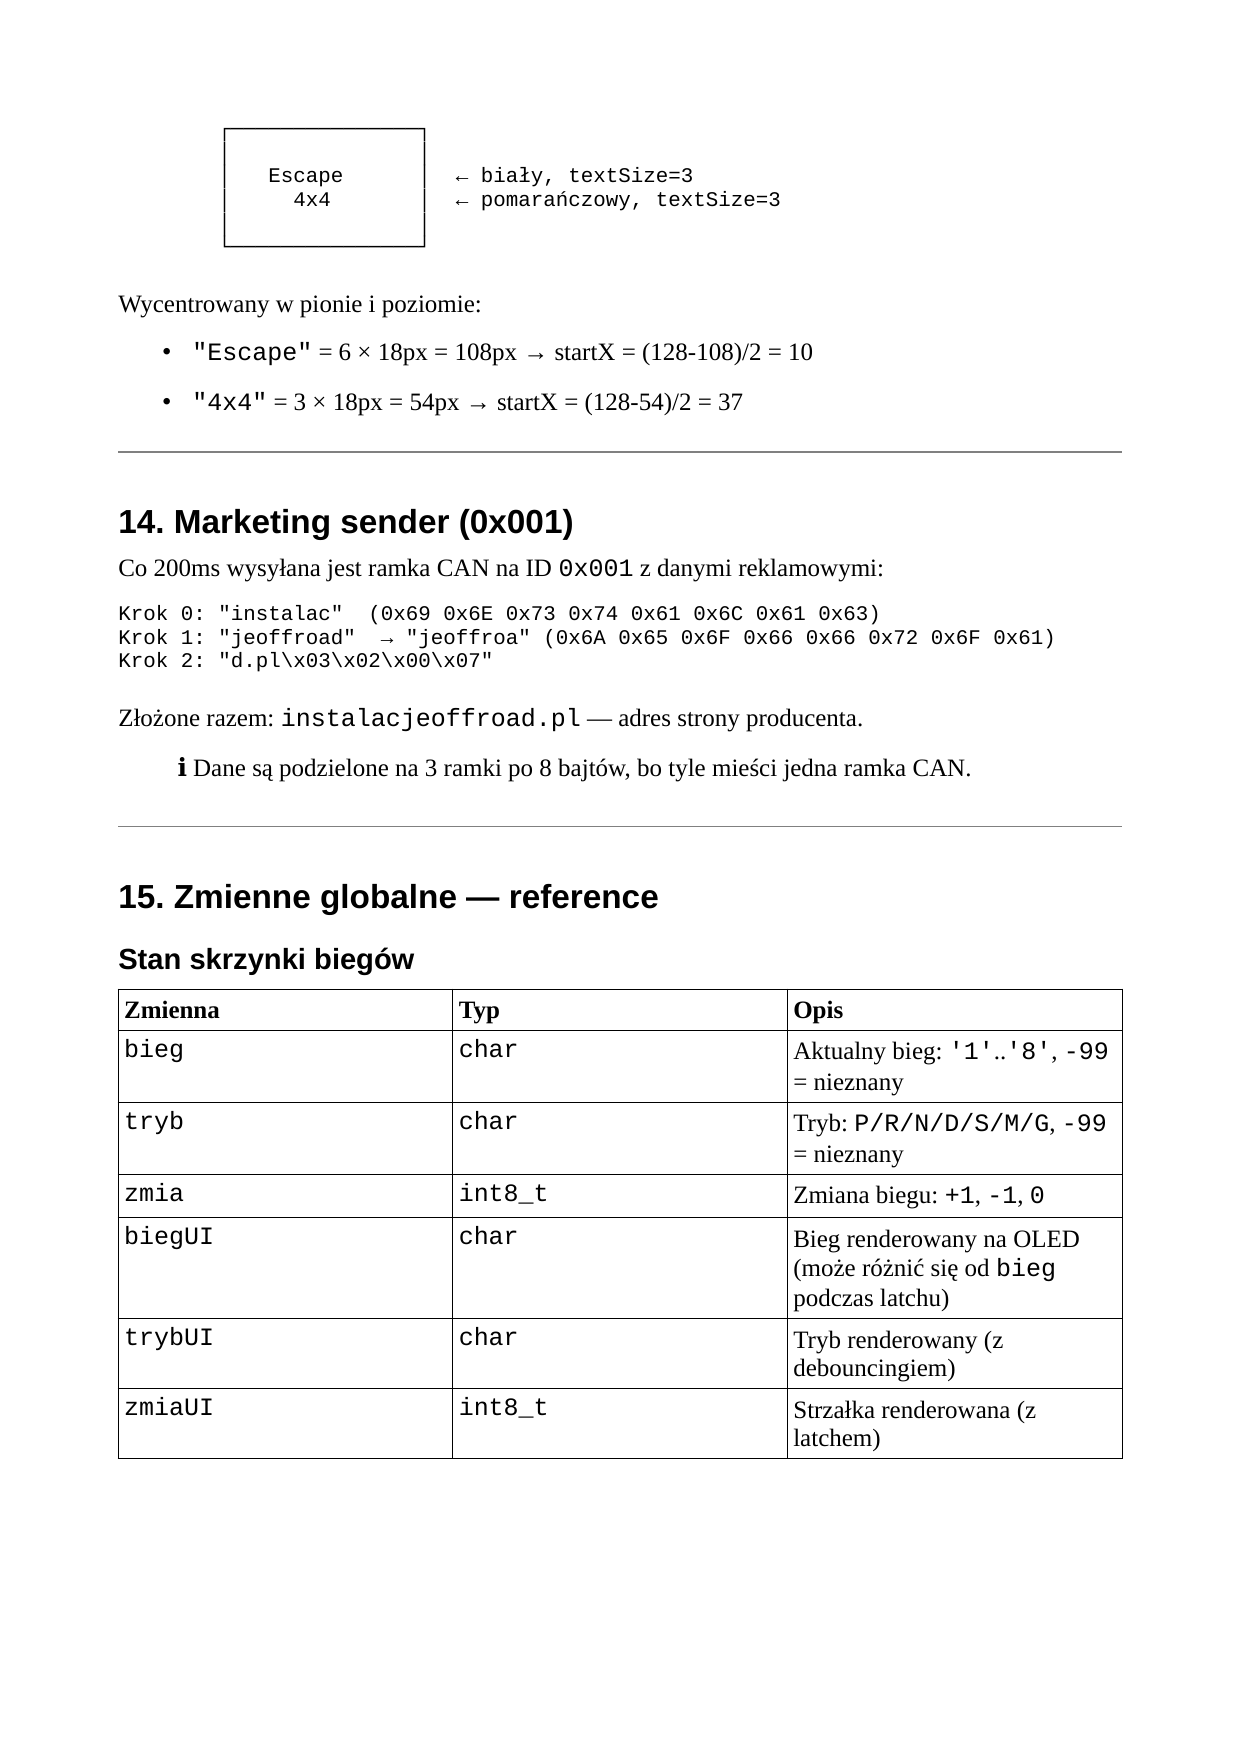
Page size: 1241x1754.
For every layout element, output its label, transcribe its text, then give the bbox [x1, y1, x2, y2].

subtitle Stan skrzynki biegów [118, 942, 1122, 976]
subtitle 14. Marketing sender (0x001) [118, 502, 1122, 541]
text Złożone razem: instalacjeoffroad.pl — adres strony producenta. [118, 703, 1122, 734]
table_cell zmiaUI [119, 1389, 452, 1458]
text Co 200ms wysyłana jest ramka CAN na ID 0x001 z danymi reklamowymi: [118, 553, 1122, 584]
table_cell char [453, 1319, 787, 1388]
text ┌───────────────┐ │ │ │ Escape │ ← biały, textSize=3 │ 4x4 │ ← pomarańczowy, textSize=3 │ │ └───────────────┘ [118, 118, 1122, 260]
table_cell biegUI [119, 1218, 452, 1318]
table_cell zmia [119, 1175, 452, 1217]
table_header Typ [453, 990, 787, 1030]
text Wycentrowany w pionie i poziomie: [118, 289, 1122, 318]
table_cell Tryb renderowany (z debouncingiem) [788, 1319, 1122, 1388]
table_cell char [453, 1218, 787, 1318]
table_cell Zmiana biegu: +1, -1, 0 [788, 1175, 1122, 1217]
table_cell Bieg renderowany na OLED (może różnić się od bieg podczas latchu) [788, 1218, 1122, 1318]
table_cell Strzałka renderowana (z latchem) [788, 1389, 1122, 1458]
table_cell int8_t [453, 1175, 787, 1217]
text Krok 0: "instalac" (0x69 0x6E 0x73 0x74 0x61 0x6C 0x61 0x63) Krok 1: "jeoffroad" → "jeoffroа" (0x6A 0x65 0x6F 0x66 0x66 0x72 0x6F 0x61) Krok 2: "d.pl\x03\x02\x00\x07" [118, 603, 1122, 674]
table_cell Tryb: P/R/N/D/S/M/G, -99 = nieznany [788, 1103, 1122, 1174]
subtitle 15. Zmienne globalne — reference [118, 877, 1122, 915]
list "Escape" = 6 × 18px = 108px → startX = (128-108)/2 = 10 [162, 337, 1122, 368]
table_cell char [453, 1103, 787, 1174]
table_cell tryb [119, 1103, 452, 1174]
table_header Opis [788, 990, 1122, 1030]
text ℹ️ Dane są podzielone na 3 ramki po 8 bajtów, bo tyle mieści jedna ramka CAN. [177, 753, 1063, 782]
table_cell trybUI [119, 1319, 452, 1388]
table_cell Aktualny bieg: '1'..'8', -99 = nieznany [788, 1031, 1122, 1102]
table_cell bieg [119, 1031, 452, 1102]
table_cell int8_t [453, 1389, 787, 1458]
list "4x4" = 3 × 18px = 54px → startX = (128-54)/2 = 37 [162, 387, 1122, 418]
table_cell char [453, 1031, 787, 1102]
table_header Zmienna [119, 990, 452, 1030]
